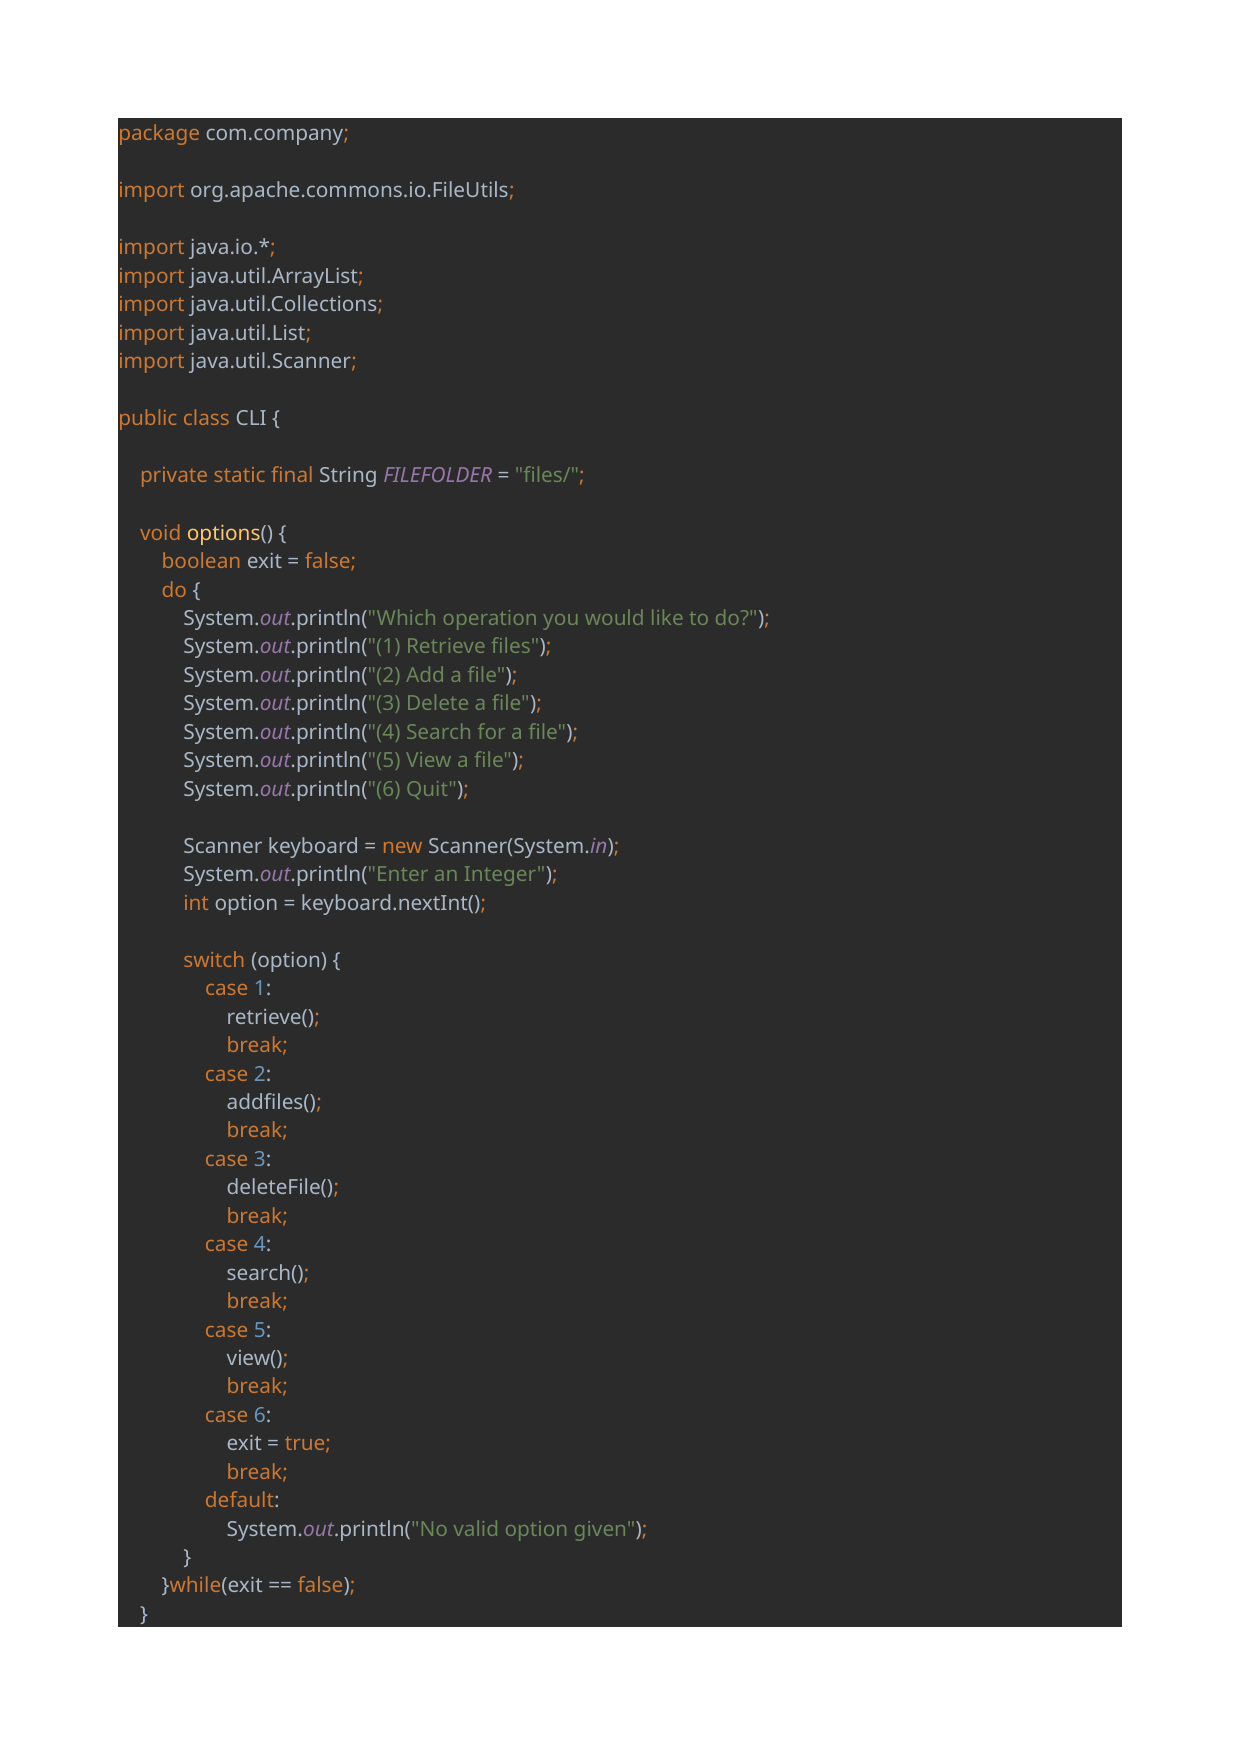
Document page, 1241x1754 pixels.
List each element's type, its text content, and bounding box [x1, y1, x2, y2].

text package com.company; import org.apache.commons.io.FileUtils; import java.io.*; import java.util.ArrayList; import java.util.Collections; import java.util.List; import java.util.Scanner; public class CLI { private static final String FILEFOLDER = "files/"; void options() { boolean exit = false; do { System.out.println("Which operation you would like to do?"); System.out.println("(1) Retrieve files"); System.out.println("(2) Add a file"); System.out.println("(3) Delete a file"); System.out.println("(4) Search for a file"); System.out.println("(5) View a file"); System.out.println("(6) Quit"); Scanner keyboard = new Scanner(System.in); System.out.println("Enter an Integer"); int option = keyboard.nextInt(); switch (option) { case 1: retrieve(); break; case 2: addfiles(); break; case 3: deleteFile(); break; case 4: search(); break; case 5: view(); break; case 6: exit = true; break; default: System.out.println("No valid option given"); } }while(exit == false); } [118, 118, 1122, 1627]
